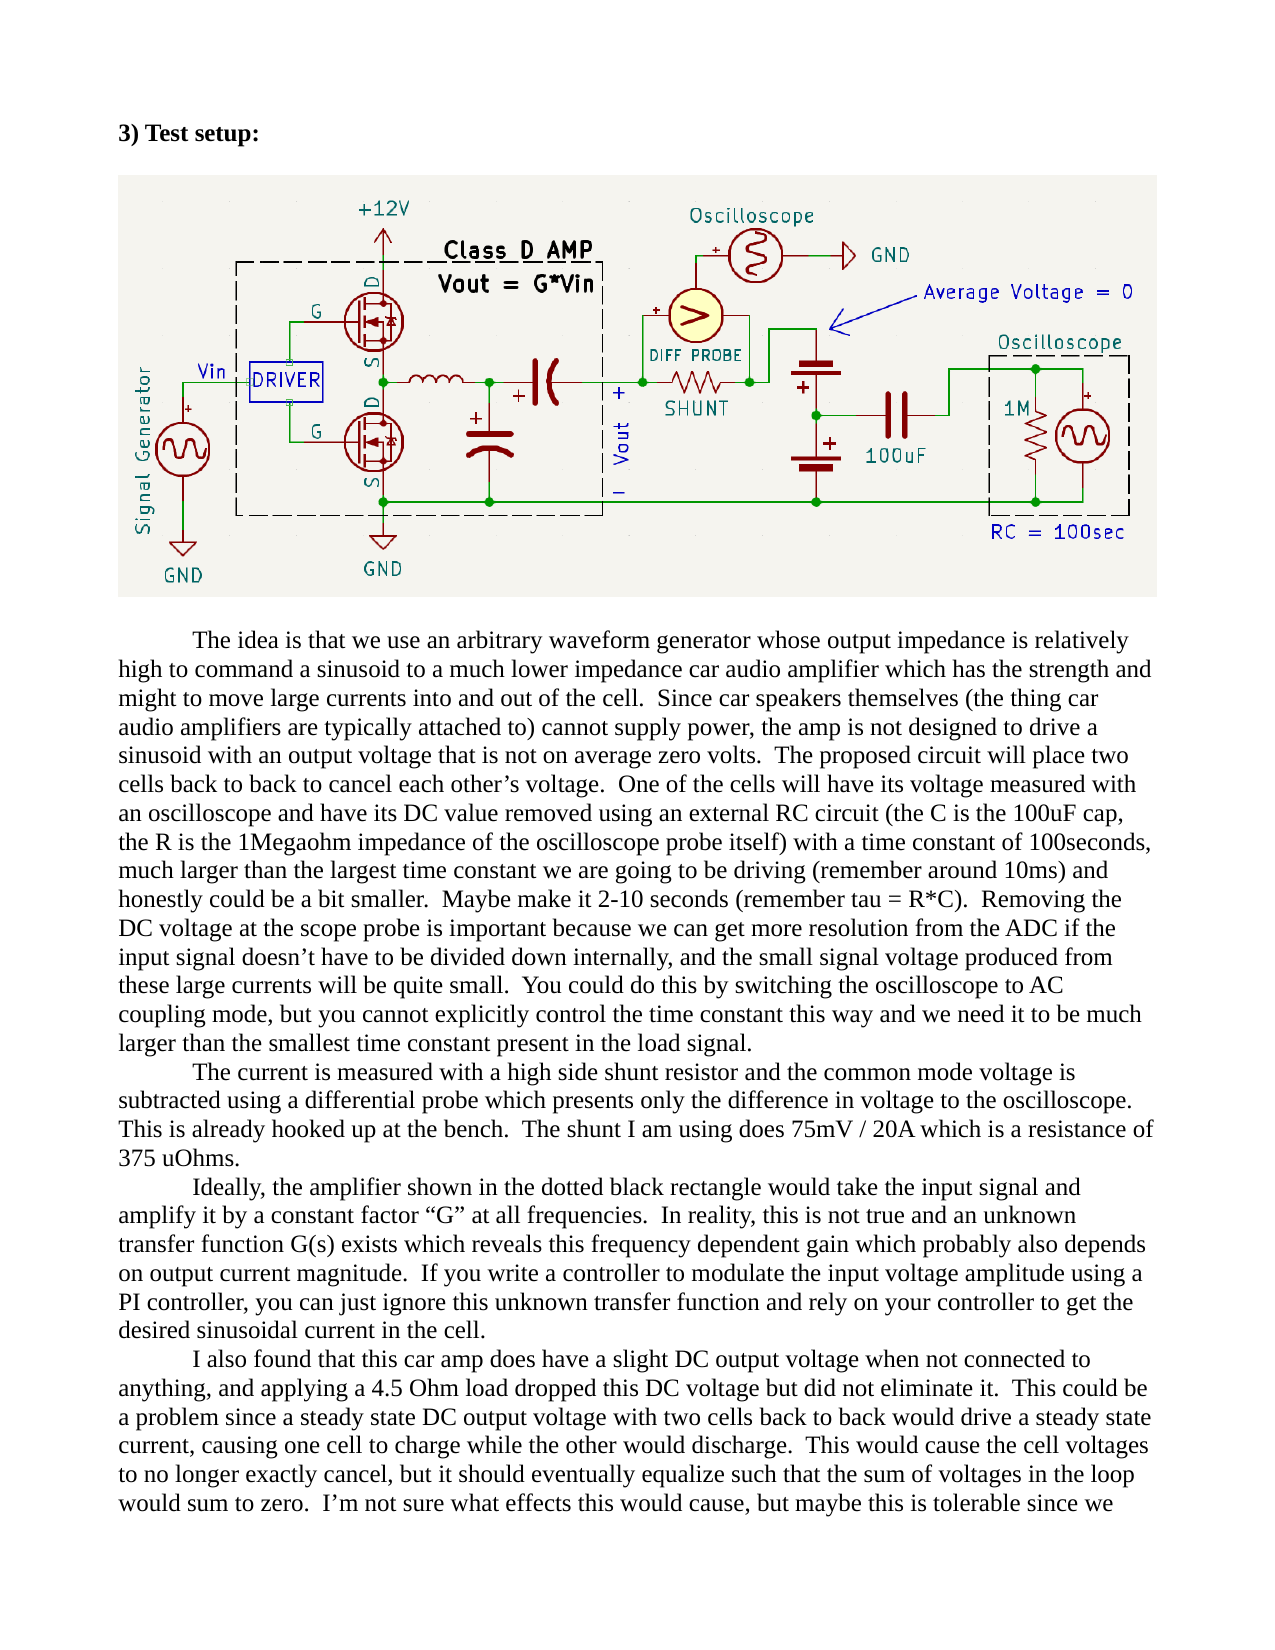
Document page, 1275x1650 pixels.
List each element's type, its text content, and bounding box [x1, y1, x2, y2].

text I also found that this car amp does have a slight DC output voltage when not connected to anything, and applying a 4.5 Ohm load dropped this DC voltage but did not eliminate it. This could be a problem since a steady state DC output voltage with two cells back to back would drive a steady state current, causing one cell to charge while the other would discharge. This would cause the cell voltages to no longer exactly cancel, but it should eventually equalize such that the sum of voltages in the loop would sum to zero. I’m not sure what effects this would cause, but maybe this is tolerable since we [118, 1344, 1157, 1517]
text 3) Test setup: [118, 118, 1157, 147]
text Ideally, the amplifier shown in the dotted black rectangle would take the input signal and amplify it by a constant factor “G” at all frequencies. In reality, this is not true and an unknown transfer function G(s) exists which reveals this frequency dependent gain which probably also depends on output current magnitude. If you write a controller to modulate the input voltage amplitude using a PI controller, you can just ignore this unknown transfer function and rely on your controller to get the desired sinusoidal current in the cell. [118, 1172, 1157, 1344]
text The idea is that we use an arbitrary waveform generator whose output impedance is relatively high to command a sinusoid to a much lower impedance car audio amplifier which has the strength and might to move large currents into and out of the cell. Since car speakers themselves (the thing car audio amplifiers are typically attached to) cannot supply power, the amp is not designed to drive a sinusoid with an output voltage that is not on average zero volts. The proposed circuit will place two cells back to back to cancel each other’s voltage. One of the cells will have its voltage measured with an oscilloscope and have its DC value removed using an external RC circuit (the C is the 100uF cap, the R is the 1Megaohm impedance of the oscilloscope probe itself) with a time constant of 100seconds, much larger than the largest time constant we are going to be driving (remember around 10ms) and honestly could be a bit smaller. Maybe make it 2-10 seconds (remember tau = R*C). Removing the DC voltage at the scope probe is important because we can get more resolution from the ADC if the input signal doesn’t have to be divided down internally, and the small signal voltage produced from these large currents will be quite small. You could do this by switching the oscilloscope to AC coupling mode, but you cannot explicitly control the time constant this way and we need it to be much larger than the smallest time constant present in the load signal. [118, 626, 1157, 1057]
picture [118, 175, 1157, 597]
text The current is measured with a high side shunt resistor and the common mode voltage is subtracted using a differential probe which presents only the difference in voltage to the oscilloscope. This is already hooked up at the bench. The shunt I am using does 75mV / 20A which is a resistance of 375 uOhms. [118, 1057, 1157, 1172]
